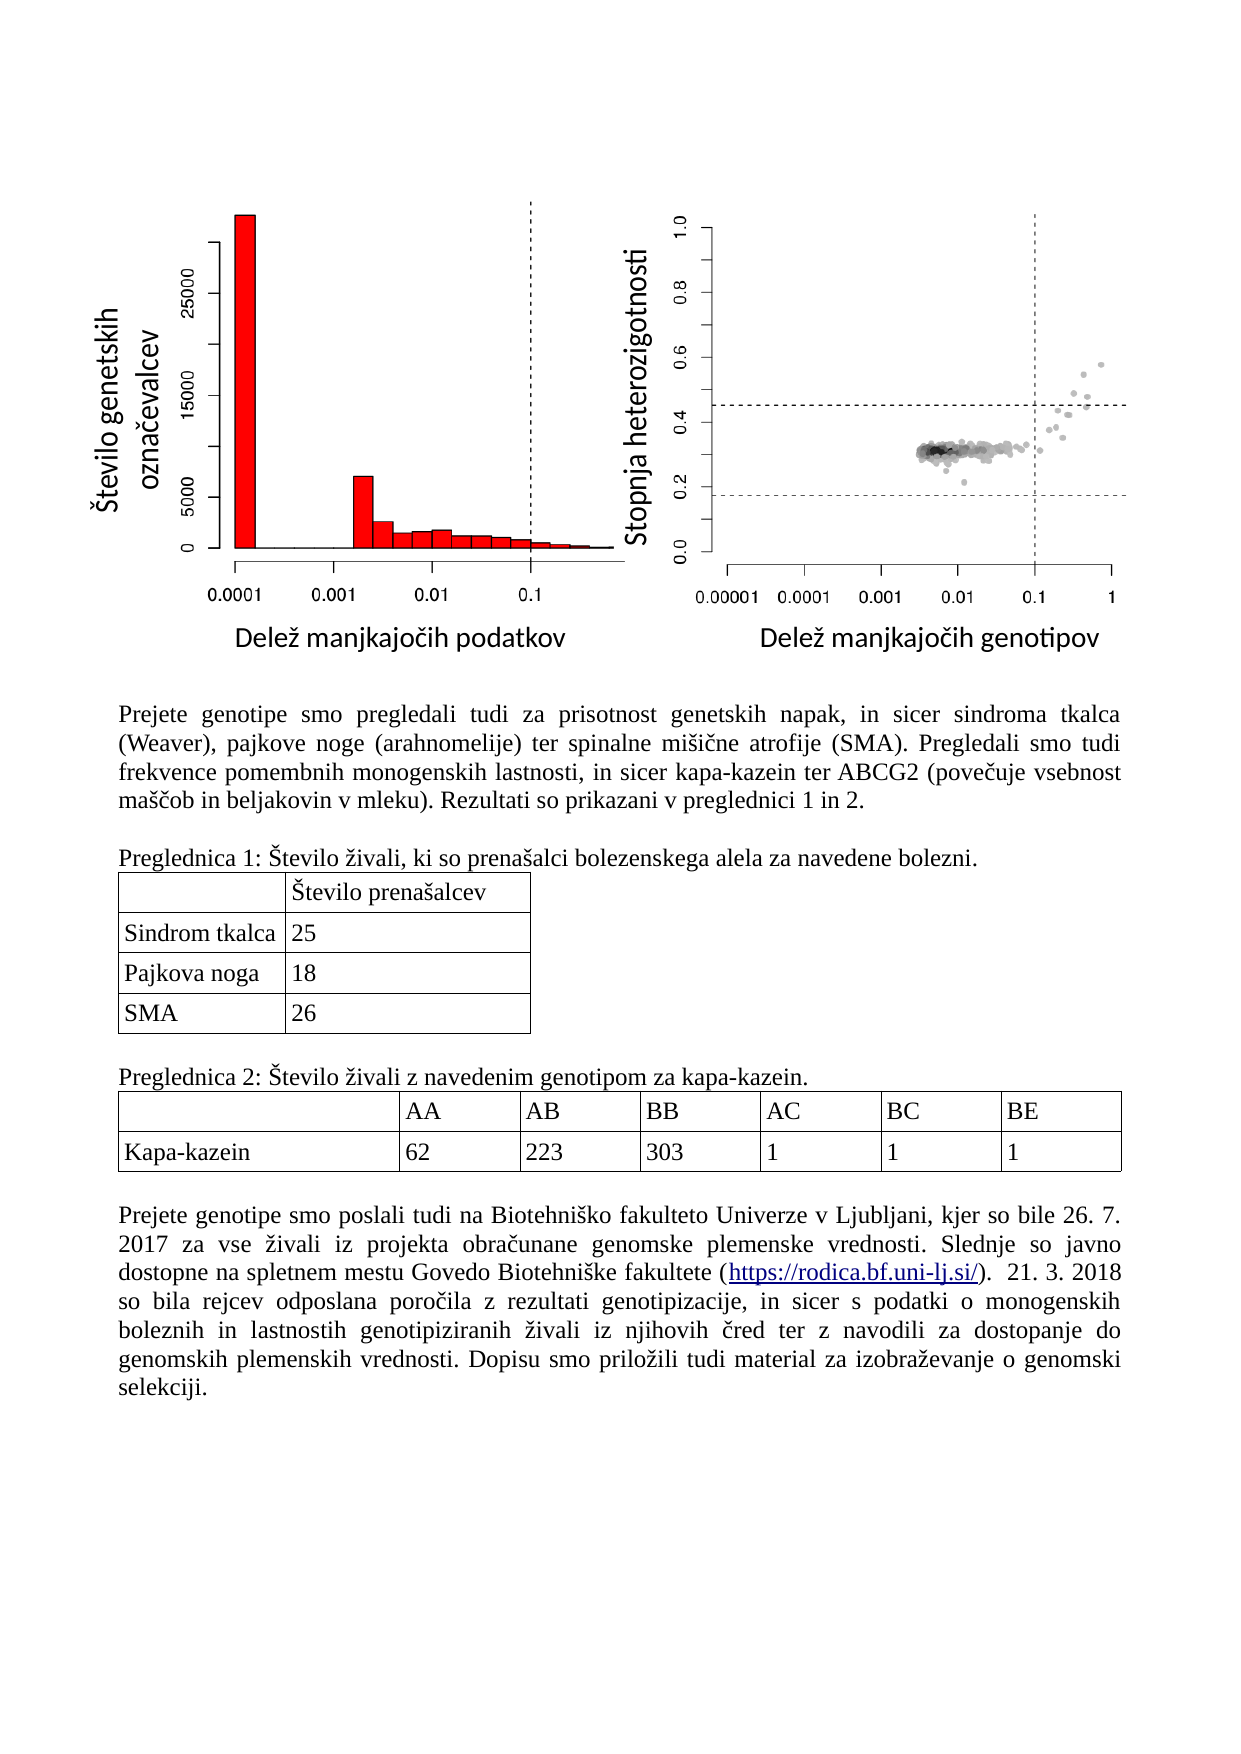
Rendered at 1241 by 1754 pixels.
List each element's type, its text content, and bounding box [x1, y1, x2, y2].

table_cell 26 [286, 994, 530, 1033]
table_cell Kapa-kazein [119, 1132, 399, 1171]
table_header AC [761, 1092, 881, 1131]
table_cell Pajkova noga [119, 953, 285, 993]
table_cell 62 [400, 1132, 520, 1171]
text Prejete genotipe smo poslali tudi na Biotehniško fakulteto Univerze v Ljubljani, kjer so bile 26. 7. 2017 za vse živali iz projekta obračunane genomske plemenske vrednosti. Slednje so javno dostopne na spletnem mestu Govedo Biotehniške fakultete (https://rodica.bf.uni-lj.si/). 21. 3. 2018 so bila rejcev odposlana poročila z rezultati genotipizacije, in sicer s podatki o monogenskih boleznih in lastnostih genotipiziranih živali iz njihovih čred ter z navodili za dostopanje do genomskih plemenskih vrednosti. Dopisu smo priložili tudi material za izobraževanje o genomski selekciji. [118, 1200, 1122, 1401]
picture [130, 114, 1164, 656]
table_cell SMA [119, 994, 285, 1033]
table_cell 25 [286, 913, 530, 952]
table_header [119, 1092, 399, 1131]
table_header BC [882, 1092, 1001, 1131]
table_header [119, 873, 285, 912]
table_cell 1 [761, 1132, 881, 1171]
table_cell 1 [1002, 1132, 1121, 1171]
table_cell 1 [882, 1132, 1001, 1171]
text Prejete genotipe smo pregledali tudi za prisotnost genetskih napak, in sicer sindroma tkalca (Weaver), pajkove noge (arahnomelije) ter spinalne mišične atrofije (SMA). Pregledali smo tudi frekvence pomembnih monogenskih lastnosti, in sicer kapa-kazein ter ABCG2 (povečuje vsebnost maščob in beljakovin v mleku). Rezultati so prikazani v preglednici 1 in 2. [118, 699, 1122, 814]
table_header BE [1002, 1092, 1121, 1131]
table_cell 303 [641, 1132, 760, 1171]
text Preglednica 1: Število živali, ki so prenašalci bolezenskega alela za navedene bolezni. [118, 843, 1122, 872]
table_cell 18 [286, 953, 530, 993]
table_cell 223 [521, 1132, 640, 1171]
table_cell Sindrom tkalca [119, 913, 285, 952]
table_header AA [400, 1092, 520, 1131]
table_header BB [641, 1092, 760, 1131]
table_header AB [521, 1092, 640, 1131]
text Preglednica 2: Število živali z navedenim genotipom za kapa-kazein. [118, 1062, 1122, 1091]
table_header Število prenašalcev [286, 873, 530, 912]
